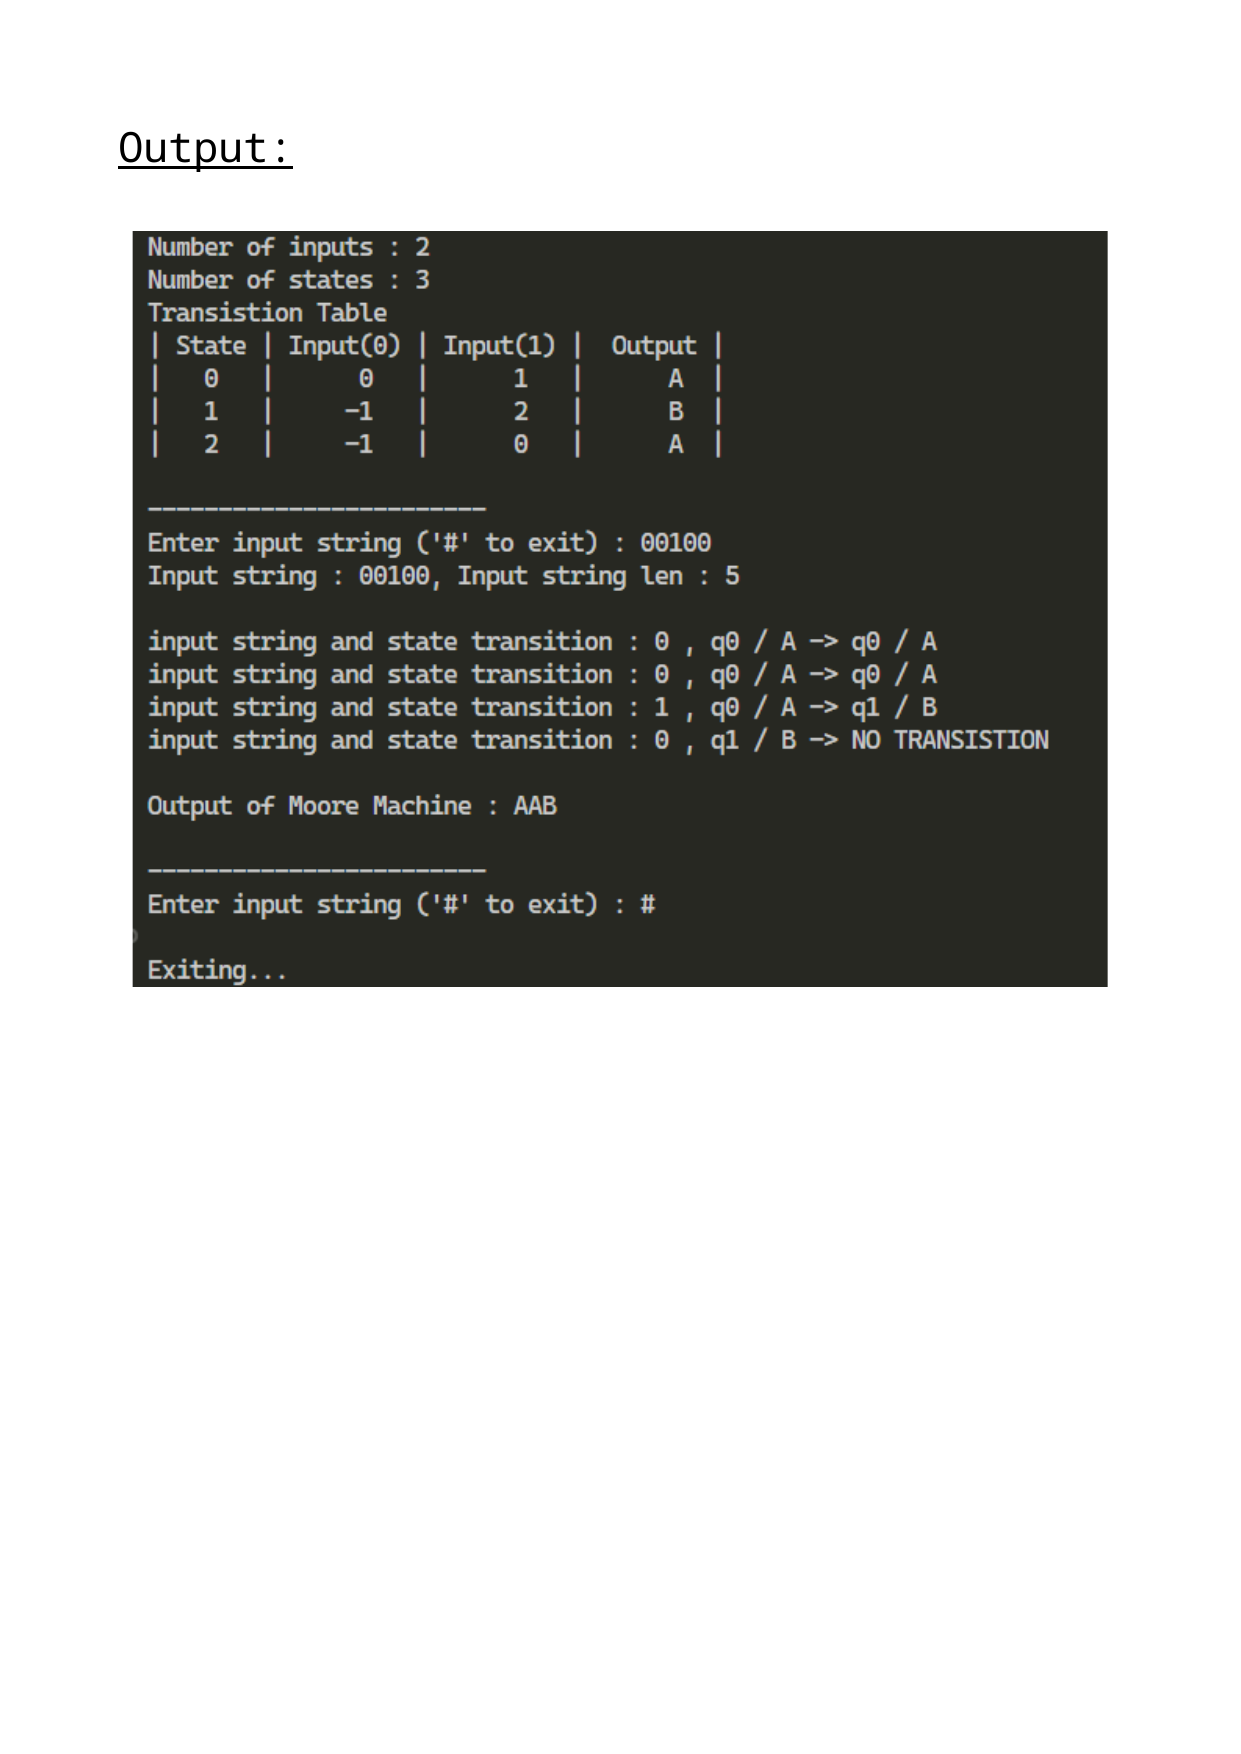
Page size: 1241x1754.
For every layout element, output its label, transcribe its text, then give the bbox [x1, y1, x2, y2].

text Output: [118, 118, 1122, 175]
picture [132, 231, 1108, 987]
